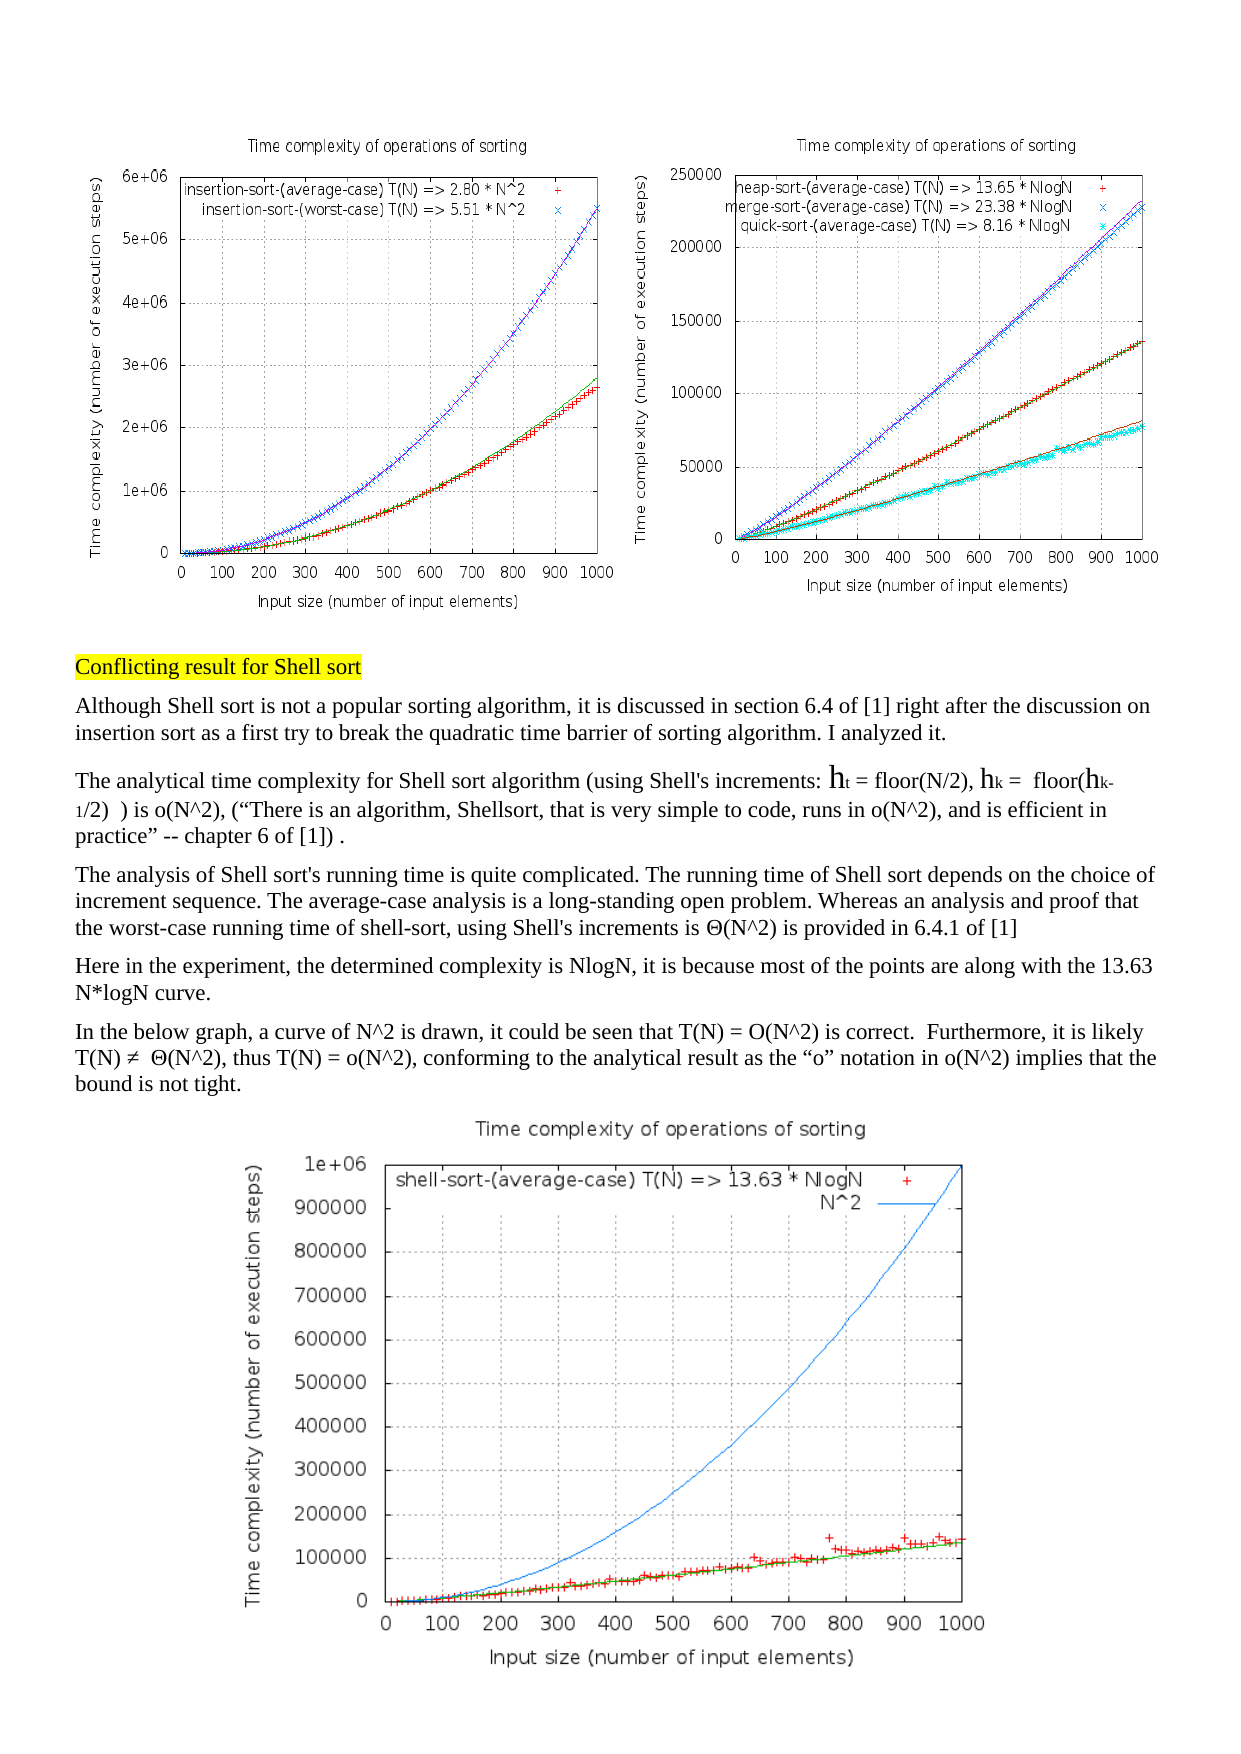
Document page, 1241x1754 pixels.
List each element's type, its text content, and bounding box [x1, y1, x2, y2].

text Although Shell sort is not a popular sorting algorithm, it is discussed in section 6.4 of [1] right after the discussion on insertion sort as a first try to break the quadratic time barrier of sorting algorithm. I analyzed it. [75, 692, 1165, 745]
picture [75, 119, 1166, 617]
picture [238, 1097, 1002, 1675]
text The analytical time complexity for Shell sort algorithm (using Shell's increments: ht = floor(N/2), hk = floor(hk-1/2) ) is o(N^2), (“There is an algorithm, Shellsort, that is very simple to code, runs in o(N^2), and is efficient in practice” -- chapter 6 of [1]) . [75, 757, 1165, 848]
text Here in the experiment, the determined complexity is NlogN, it is because most of the points are along with the 13.63 N*logN curve. [75, 953, 1165, 1005]
text Conflicting result for Shell sort [75, 653, 1165, 680]
text In the below graph, a curve of N^2 is drawn, it could be seen that T(N) = O(N^2) is correct. Furthermore, it is likely T(N) ≠ Θ(N^2), thus T(N) = o(N^2), conforming to the analytical result as the “o” notation in o(N^2) implies that the bound is not tight. [75, 1018, 1165, 1097]
text The analysis of Shell sort's running time is quite complicated. The running time of Shell sort depends on the choice of increment sequence. The average-case analysis is a long-standing open problem. Whereas an analysis and proof that the worst-case running time of shell-sort, using Shell's increments is Θ(N^2) is provided in 6.4.1 of [1] [75, 861, 1165, 940]
